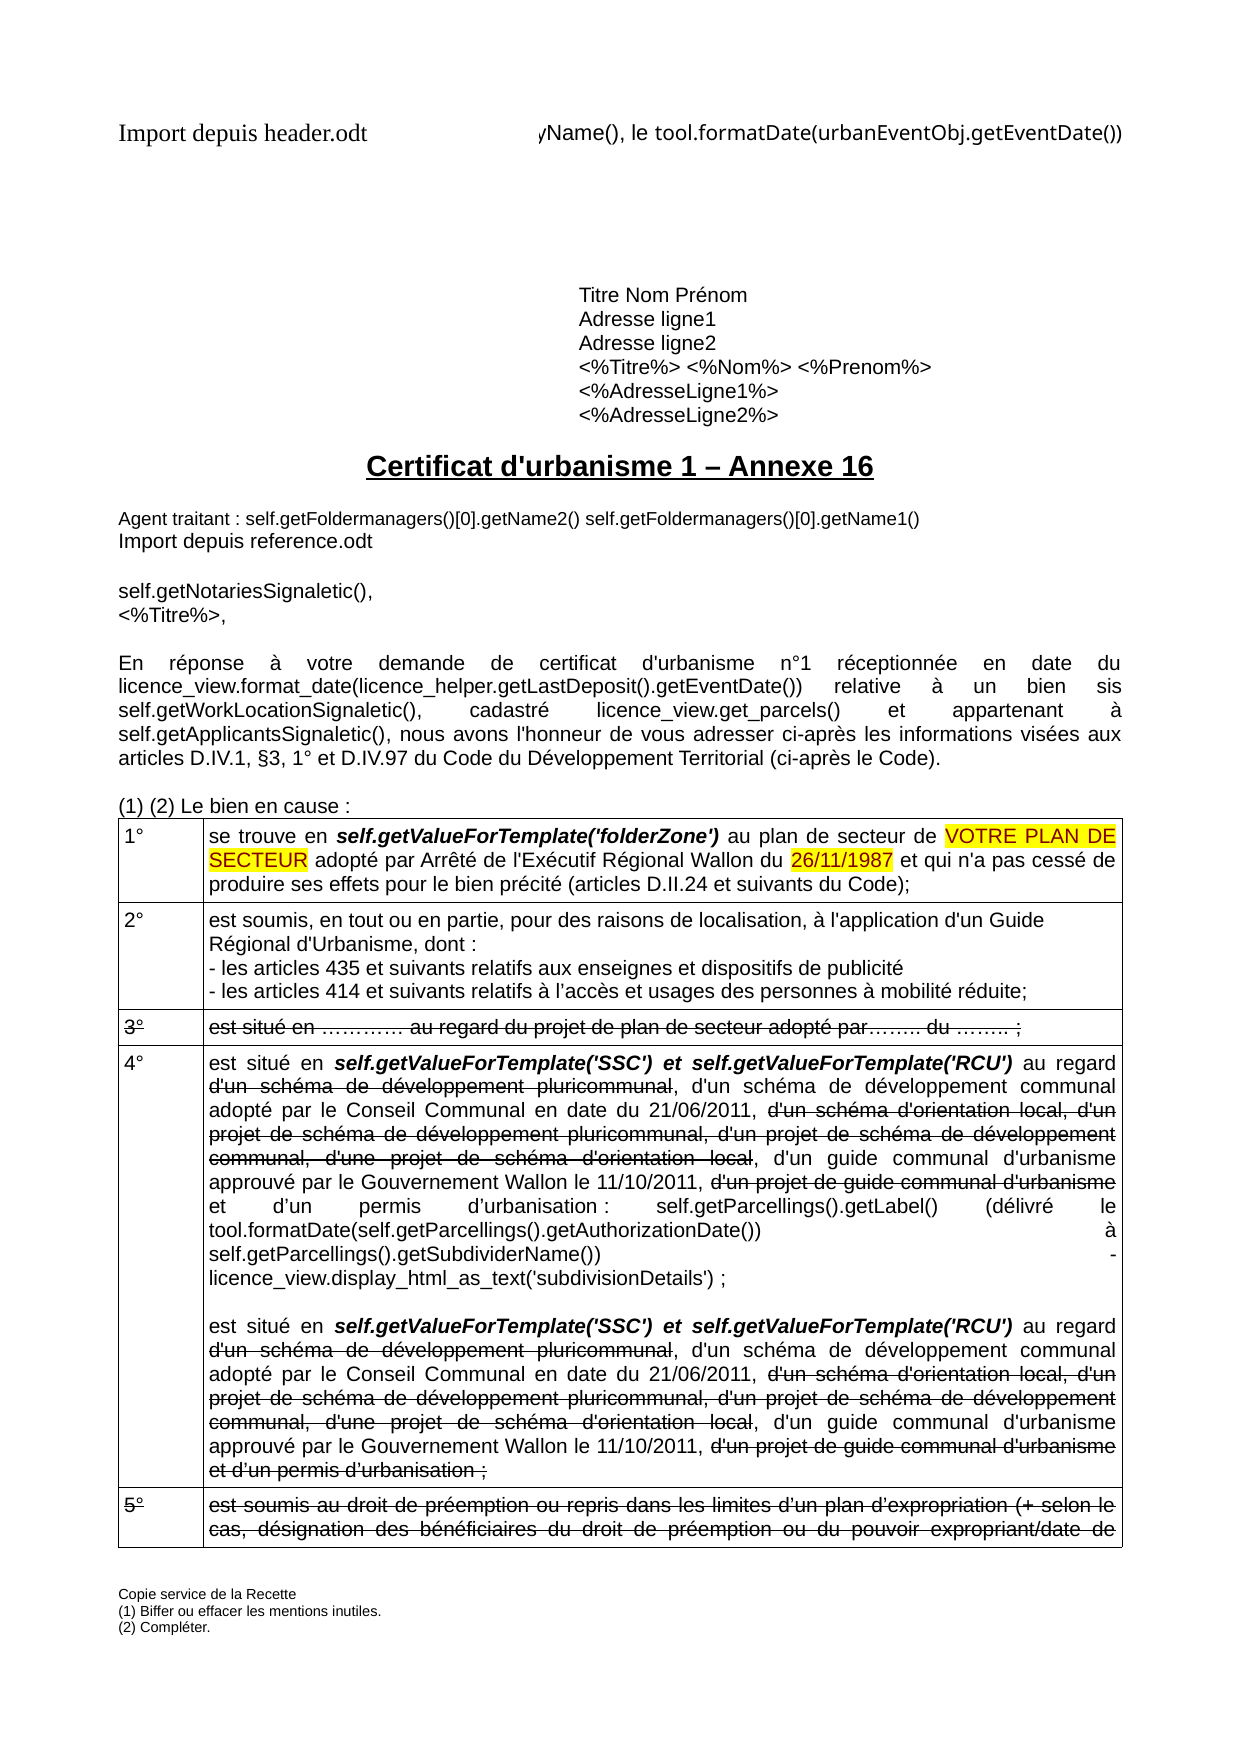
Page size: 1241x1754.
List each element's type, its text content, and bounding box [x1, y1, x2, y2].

text Agent traitant : self.getFoldermanagers()[0].getName2() self.getFoldermanagers()[0].getName1() [118, 508, 1122, 529]
text Import depuis header.odt [118, 118, 539, 147]
table_cell 2° [119, 903, 203, 1009]
table_header 1° [119, 819, 203, 902]
text En réponse à votre demande de certificat d'urbanisme n°1 réceptionnée en date du licence_view.format_date(licence_helper.getLastDeposit().getEventDate()) relative à un bien sis self.getWorkLocationSignaletic(), cadastré licence_view.get_parcels() et appartenant à self.getApplicantsSignaletic(), nous avons l'honneur de vous adresser ci-après les informations visées aux articles D.IV.1, §3, 1° et D.IV.97 du Code du Développement Territorial (ci-après le Code). [118, 650, 1122, 770]
table_cell est situé en ………… au regard du projet de plan de secteur adopté par…….. du …….. ; [204, 1010, 1122, 1044]
text Import depuis reference.odt [118, 529, 1122, 553]
table_cell 5° [119, 1488, 203, 1547]
table_header se trouve en self.getValueForTemplate('folderZone') au plan de secteur de VOTRE PLAN DE SECTEUR adopté par Arrêté de l'Exécutif Régional Wallon du 26/11/1987 et qui n'a pas cessé de produire ses effets pour le bien précité (articles D.II.24 et suivants du Code); [204, 819, 1122, 902]
text (1) (2) Le bien en cause : [118, 794, 1122, 818]
table_cell est situé en self.getValueForTemplate('SSC') et self.getValueForTemplate('RCU') au regard d'un schéma de développement pluricommunal, d'un schéma de développement communal adopté par le Conseil Communal en date du 21/06/2011, d'un schéma d'orientation local, d'un projet de schéma de développement pluricommunal, d'un projet de schéma de développement communal, d'une projet de schéma d'orientation local, d'un guide communal d'urbanisme approuvé par le Gouvernement Wallon le 11/10/2011, d'un projet de guide communal d'urbanisme et d’un permis d’urbanisation : self.getParcellings().getLabel() (délivré le tool.formatDate(self.getParcellings().getAuthorizationDate()) à self.getParcellings().getSubdividerName()) - licence_view.display_html_as_text('subdivisionDetails') ; est situé en self.getValueForTemplate('SSC') et self.getValueForTemplate('RCU') au regard d'un schéma de développement pluricommunal, d'un schéma de développement communal adopté par le Conseil Communal en date du 21/06/2011, d'un schéma d'orientation local, d'un projet de schéma de développement pluricommunal, d'un projet de schéma de développement communal, d'une projet de schéma d'orientation local, d'un guide communal d'urbanisme approuvé par le Gouvernement Wallon le 11/10/2011, d'un projet de guide communal d'urbanisme et d’un permis d’urbanisation ; [204, 1046, 1122, 1487]
text Titre Nom Prénom Adresse ligne1 Adresse ligne2 [578, 283, 1081, 355]
table_cell 4° [119, 1046, 203, 1487]
title Certificat d'urbanisme 1 – Annexe 16 [118, 449, 1122, 483]
text <%Titre%> <%Nom%> <%Prenom%> <%AdresseLigne1%> <%AdresseLigne2%> [578, 355, 1081, 427]
text tool.getCityName(), le tool.formatDate(urbanEventObj.getEventDate()) [118, 118, 1122, 427]
table_cell est soumis, en tout ou en partie, pour des raisons de localisation, à l'application d'un Guide Régional d'Urbanisme, dont : - les articles 435 et suivants relatifs aux enseignes et dispositifs de publicité - les articles 414 et suivants relatifs à l’accès et usages des personnes à mobilité réduite; [204, 903, 1122, 1009]
text self.getNotariesSignaletic(), [118, 578, 1122, 602]
table_cell 3° [119, 1010, 203, 1044]
table_cell est soumis au droit de préemption ou repris dans les limites d’un plan d’expropriation (+ selon le cas, désignation des bénéficiaires du droit de préemption ou du pouvoir expropriant/date de [204, 1488, 1122, 1547]
text <%Titre%>, [118, 602, 1122, 626]
